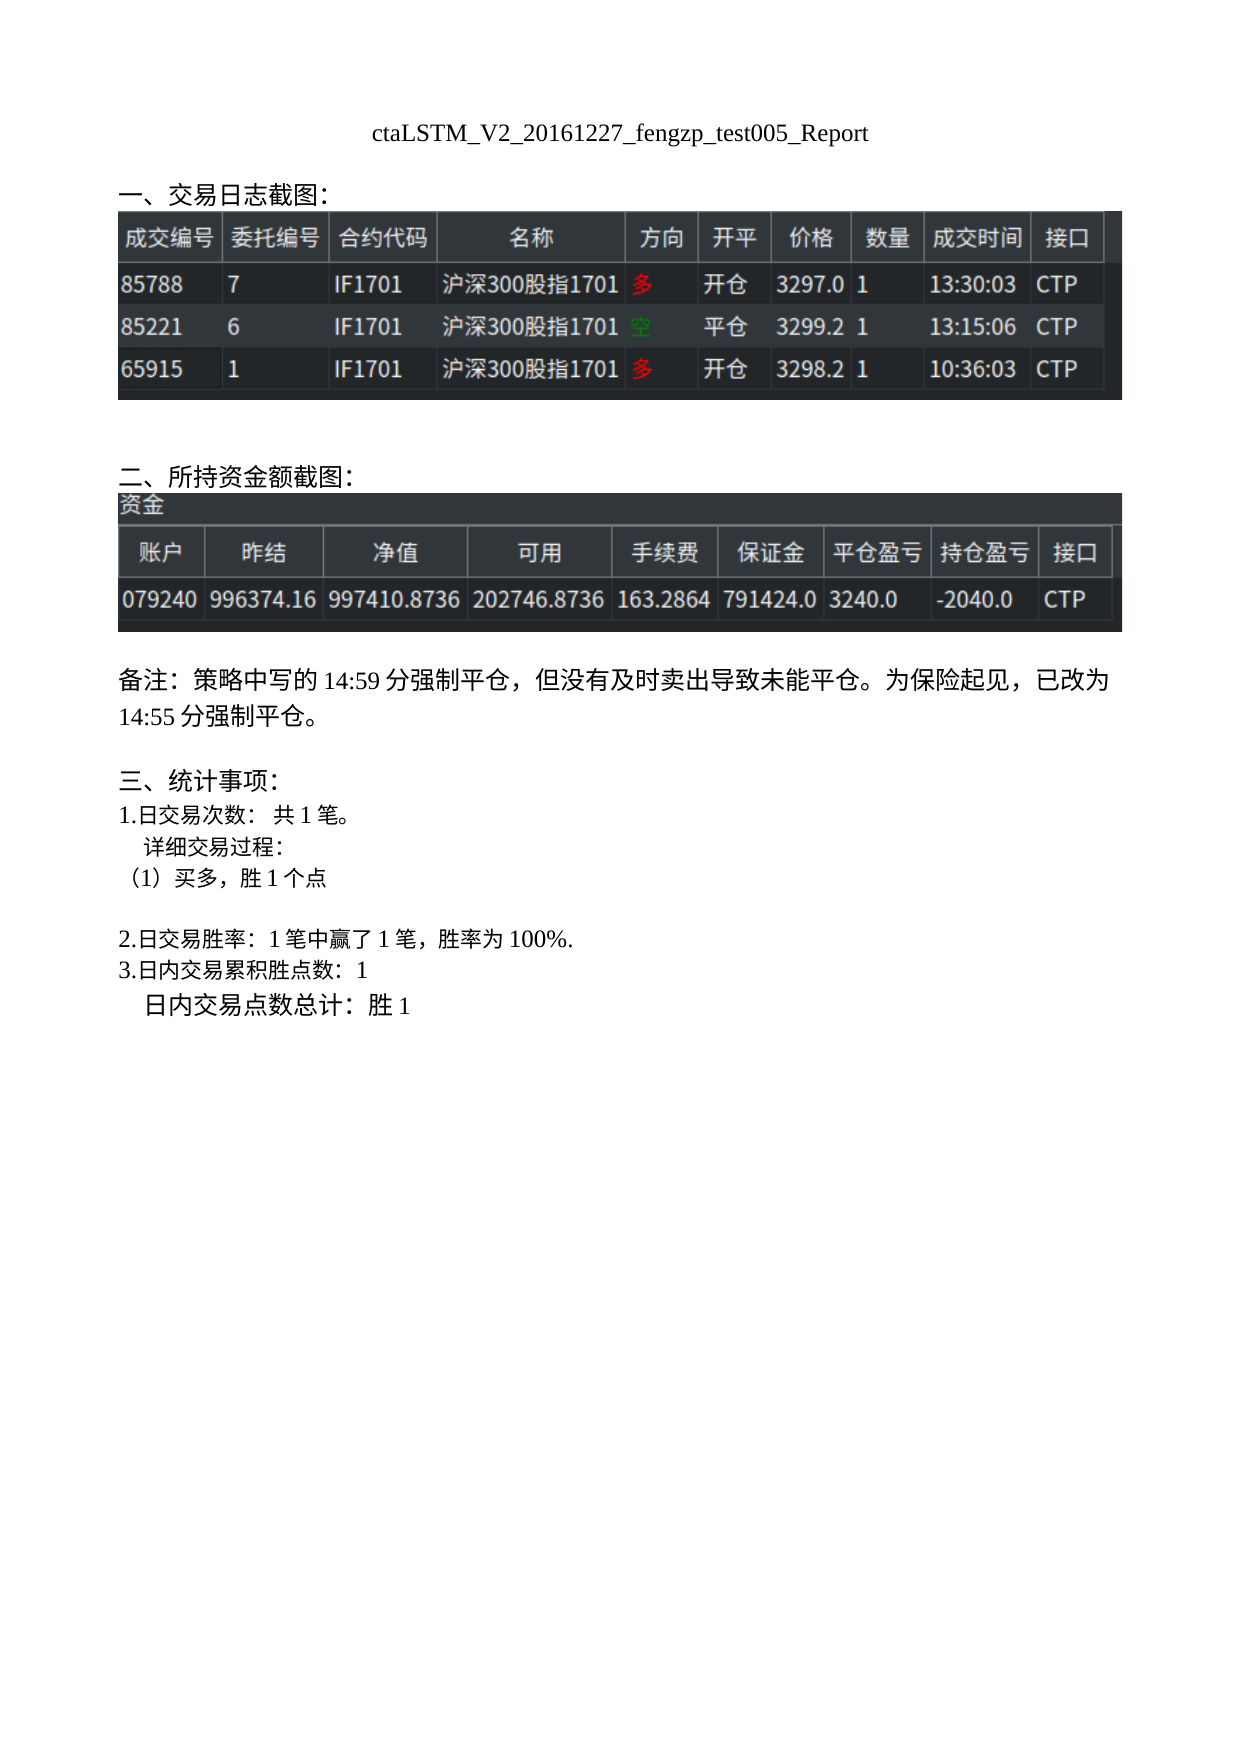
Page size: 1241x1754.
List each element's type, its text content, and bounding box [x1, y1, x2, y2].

picture [118, 211, 1123, 400]
text ctaLSTM_V2_20161227_fengzp_test005_Report [118, 118, 1122, 147]
text 3.日内交易累积胜点数：1 [118, 953, 1122, 985]
text 1.日交易次数： 共1笔。 [118, 798, 1122, 830]
text 日内交易点数总计：胜1 [118, 985, 1122, 1021]
text （1）买多，胜1个点 [118, 861, 1122, 893]
text 三、统计事项： [118, 762, 1122, 798]
text 备注：策略中写的14:59分强制平仓，但没有及时卖出导致未能平仓。为保险起见，已改为14:55分强制平仓。 [118, 661, 1122, 733]
text 2.日交易胜率：1笔中赢了1笔，胜率为100%. [118, 922, 1122, 953]
text 一、交易日志截图： [118, 176, 1122, 211]
text 详细交易过程： [118, 830, 1122, 861]
text 二、所持资金额截图： [118, 457, 1122, 493]
picture [118, 493, 1123, 632]
